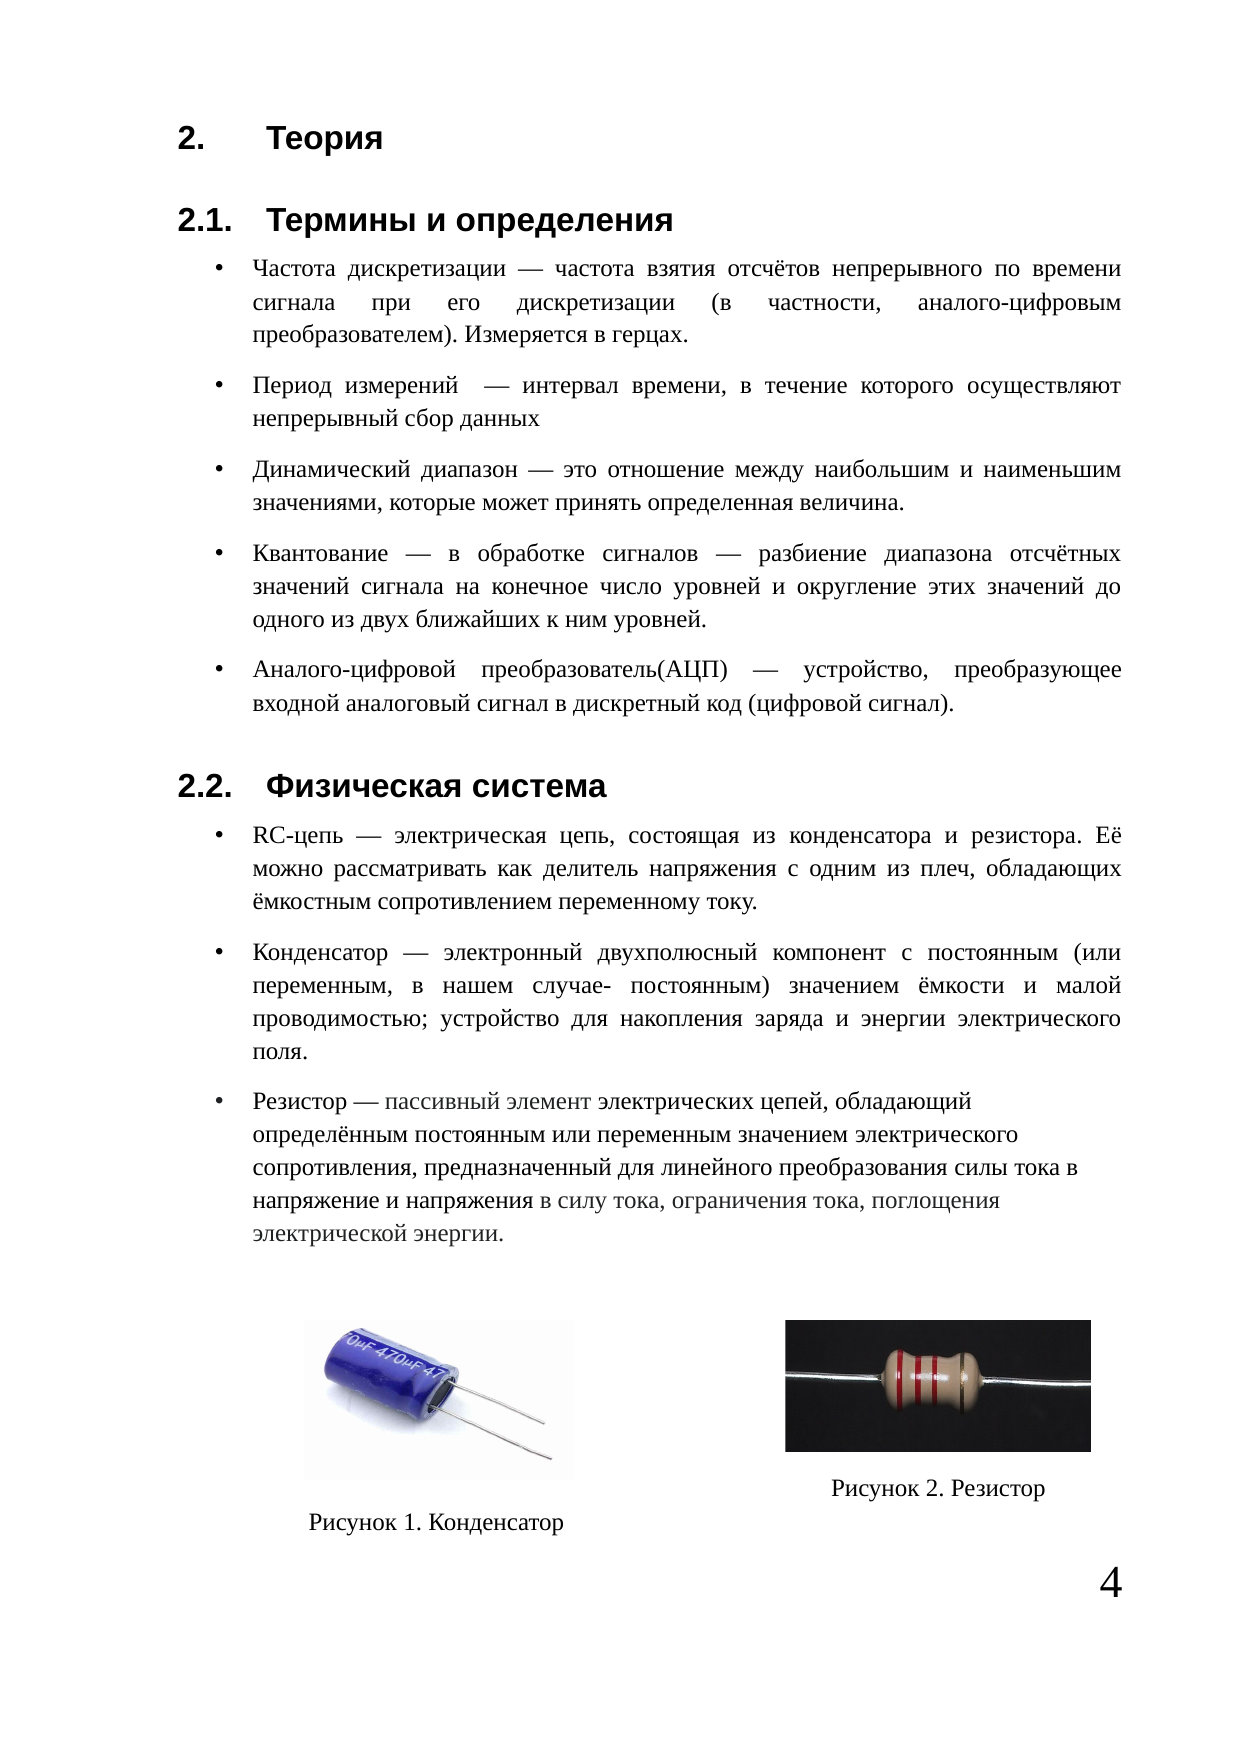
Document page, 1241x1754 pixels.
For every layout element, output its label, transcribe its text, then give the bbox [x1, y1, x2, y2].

picture [304, 1320, 575, 1480]
table_header Рисунок 1. Конденсатор [118, 1317, 620, 1554]
list Динамический диапазон — это отношение между наибольшим и наименьшим значениями, которые может принять определенная величина. [215, 454, 1122, 516]
subtitle Теория [177, 118, 1093, 157]
list Период измерений — интервал времени, в течение которого осуществляют непрерывный сбор данных [215, 370, 1122, 432]
list Частота дискретизации — частота взятия отсчётов непрерывного по времени сигнала при его дискретизации (в частности, аналого-цифровым преобразователем). Измеряется в герцах. [215, 253, 1122, 348]
subtitle Термины и определения [177, 200, 1093, 238]
list RC-цепь — электрическая цепь, состоящая из конденсатора и резистора. Её можно рассматривать как делитель напряжения с одним из плеч, обладающих ёмкостным сопротивлением переменному току. [215, 820, 1122, 915]
list Конденсатор — электронный двухполюсный компонент с постоянным (или переменным, в нашем случае- постоянным) значением ёмкости и малой проводимостью; устройство для накопления заряда и энергии электрического поля. [215, 937, 1122, 1064]
table_header Рисунок 2. Резистор [620, 1317, 1122, 1554]
list Квантование — в обработке сигналов — разбиение диапазона отсчётных значений сигнала на конечное число уровней и округление этих значений до одного из двух ближайших к ним уровней. [215, 538, 1122, 633]
text 4 [118, 1554, 1122, 1607]
list Аналого-цифровой преобразователь(АЦП) — устройство, преобразующее входной аналоговый сигнал в дискретный код (цифровой сигнал). [215, 654, 1122, 716]
list Резистор ­— пассивный элемент электрических цепей, обладающий определённым постоянным или переменным значением электрического сопротивления, предназначенный для линейного преобразования силы тока в напряжение и напряжения в силу тока, ограничения тока, поглощения электрической энергии. [215, 1086, 1122, 1247]
subtitle Физическая система [177, 766, 1093, 804]
